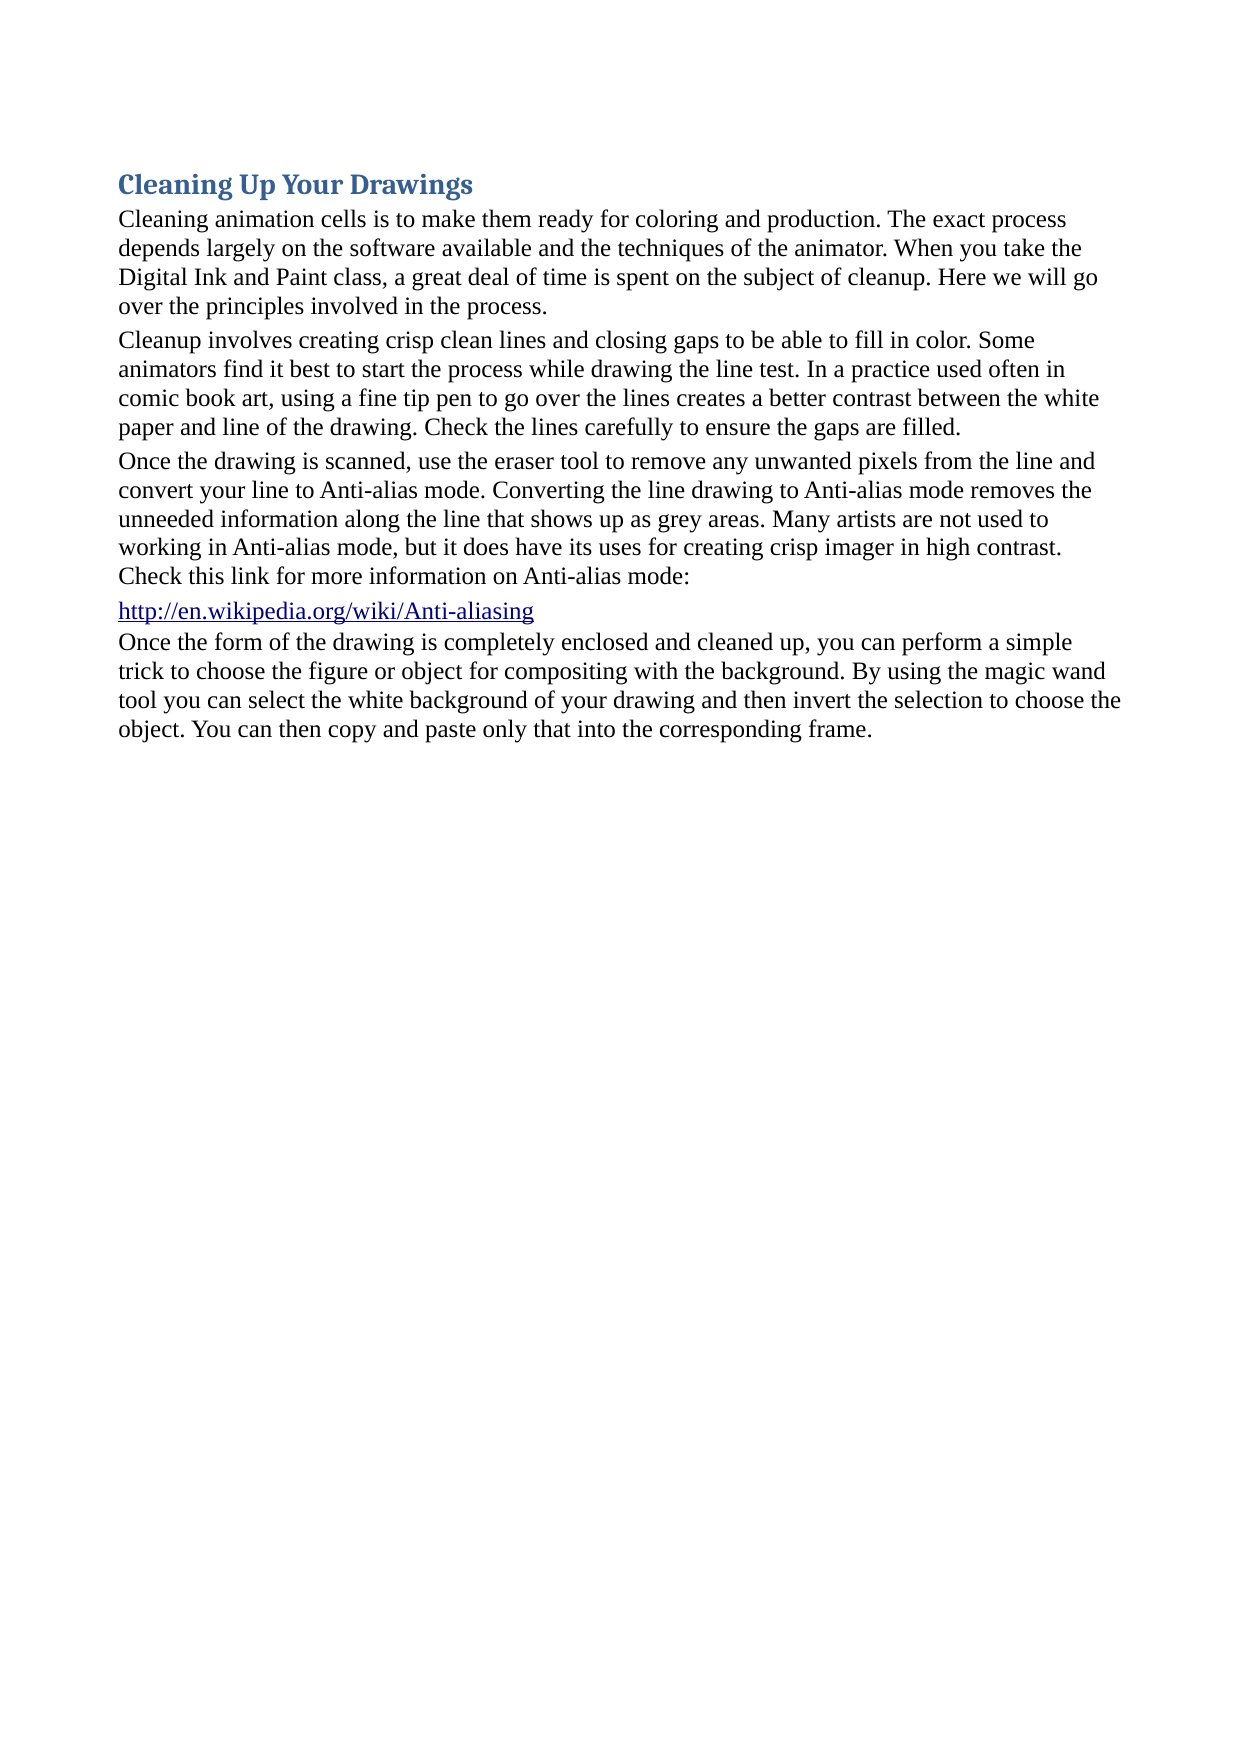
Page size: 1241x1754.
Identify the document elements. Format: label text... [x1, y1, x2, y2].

text Cleanup involves creating crisp clean lines and closing gaps to be able to fill in color. Some animators find it best to start the process while drawing the line test. In a practice used often in comic book art, using a fine tip pen to go over the lines creates a better contrast between the white paper and line of the drawing. Check the lines carefully to ensure the gaps are filled. [118, 325, 1122, 440]
subtitle Cleaning Up Your Drawings [118, 168, 1122, 202]
text Once the form of the drawing is completely enclosed and cleaned up, you can perform a simple trick to choose the figure or object for compositing with the background. By using the magic wand tool you can select the white background of your drawing and then invert the selection to choose the object. You can then copy and paste only that into the corresponding frame. [118, 627, 1122, 742]
text Cleaning animation cells is to make them ready for coloring and production. The exact process depends largely on the software available and the techniques of the animator. When you take the Digital Ink and Paint class, a great deal of time is spent on the subject of cleanup. Here we will go over the principles involved in the process. [118, 204, 1122, 319]
text http://en.wikipedia.org/wiki/Anti-aliasing [118, 596, 1122, 624]
text Once the drawing is scanned, use the eraser tool to remove any unwanted pixels from the line and convert your line to Anti-alias mode. Converting the line drawing to Anti-alias mode removes the unneeded information along the line that shows up as grey areas. Many artists are not used to working in Anti-alias mode, but it does have its uses for creating crisp imager in high contrast. Check this link for more information on Anti-alias mode: [118, 446, 1122, 590]
